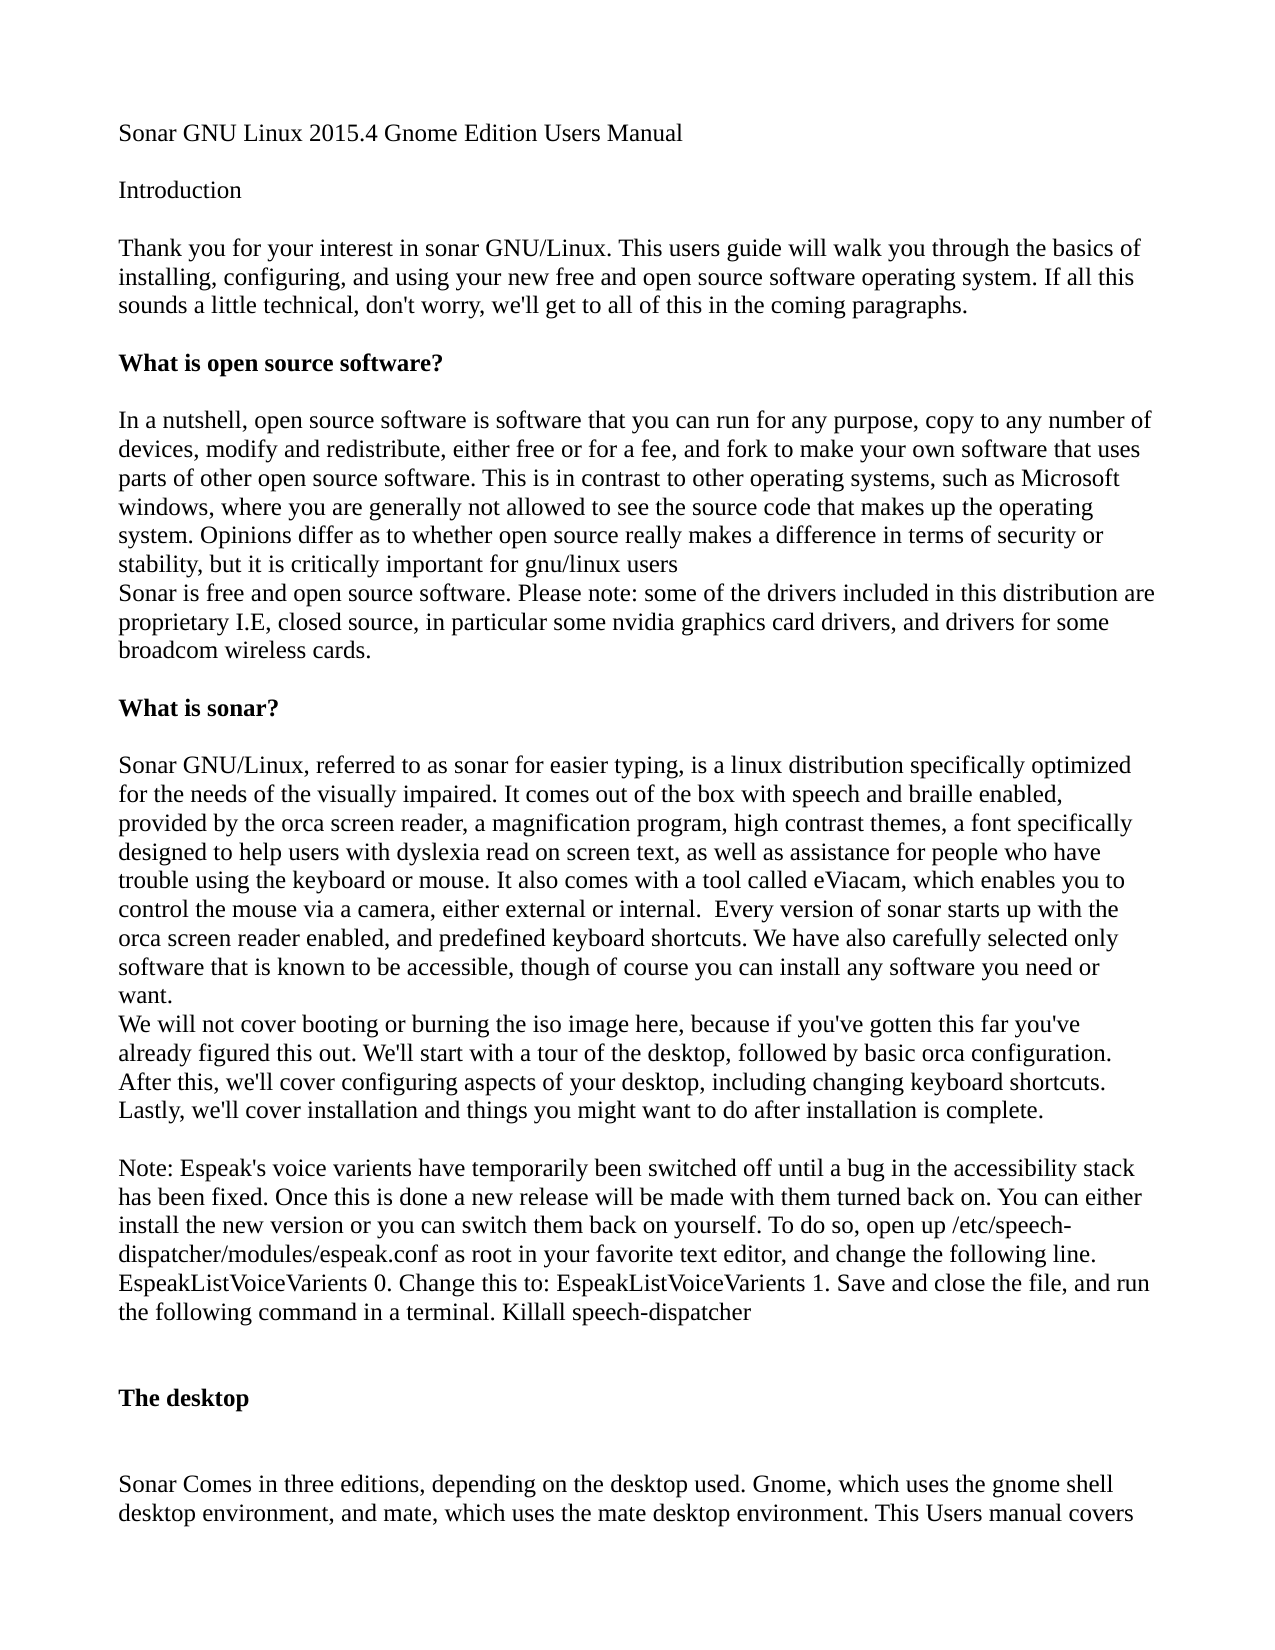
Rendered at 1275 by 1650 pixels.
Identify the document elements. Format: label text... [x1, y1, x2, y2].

text We will not cover booting or burning the iso image here, because if you've gotten this far you've already figured this out. We'll start with a tour of the desktop, followed by basic orca configuration. After this, we'll cover configuring aspects of your desktop, including changing keyboard shortcuts. Lastly, we'll cover installation and things you might want to do after installation is complete. [118, 1009, 1157, 1124]
text Introduction [118, 176, 1157, 204]
text What is open source software? [118, 348, 1157, 377]
text What is sonar? [118, 693, 1157, 722]
text In a nutshell, open source software is software that you can run for any purpose, copy to any number of devices, modify and redistribute, either free or for a fee, and fork to make your own software that uses parts of other open source software. This is in contrast to other operating systems, such as Microsoft windows, where you are generally not allowed to see the source code that makes up the operating system. Opinions differ as to whether open source really makes a difference in terms of security or stability, but it is critically important for gnu/linux users [118, 406, 1157, 578]
text Sonar GNU Linux 2015.4 Gnome Edition Users Manual [118, 118, 1157, 147]
text Thank you for your interest in sonar GNU/Linux. This users guide will walk you through the basics of installing, configuring, and using your new free and open source software operating system. If all this sounds a little technical, don't worry, we'll get to all of this in the coming paragraphs. [118, 233, 1157, 319]
text Sonar is free and open source software. Please note: some of the drivers included in this distribution are proprietary I.E, closed source, in particular some nvidia graphics card drivers, and drivers for some broadcom wireless cards. [118, 578, 1157, 664]
text Sonar Comes in three editions, depending on the desktop used. Gnome, which uses the gnome shell desktop environment, and mate, which uses the mate desktop environment. This Users manual covers [118, 1469, 1157, 1527]
text Note: Espeak's voice varients have temporarily been switched off until a bug in the accessibility stack has been fixed. Once this is done a new release will be made with them turned back on. You can either install the new version or you can switch them back on yourself. To do so, open up /etc/speech-dispatcher/modules/espeak.conf as root in your favorite text editor, and change the following line. EspeakListVoiceVarients 0. Change this to: EspeakListVoiceVarients 1. Save and close the file, and run the following command in a terminal. Killall speech-dispatcher [118, 1153, 1157, 1326]
text Sonar GNU/Linux, referred to as sonar for easier typing, is a linux distribution specifically optimized for the needs of the visually impaired. It comes out of the box with speech and braille enabled, provided by the orca screen reader, a magnification program, high contrast themes, a font specifically designed to help users with dyslexia read on screen text, as well as assistance for people who have trouble using the keyboard or mouse. It also comes with a tool called eViacam, which enables you to control the mouse via a camera, either external or internal. Every version of sonar starts up with the orca screen reader enabled, and predefined keyboard shortcuts. We have also carefully selected only software that is known to be accessible, though of course you can install any software you need or want. [118, 751, 1157, 1009]
text The desktop [118, 1383, 1157, 1412]
